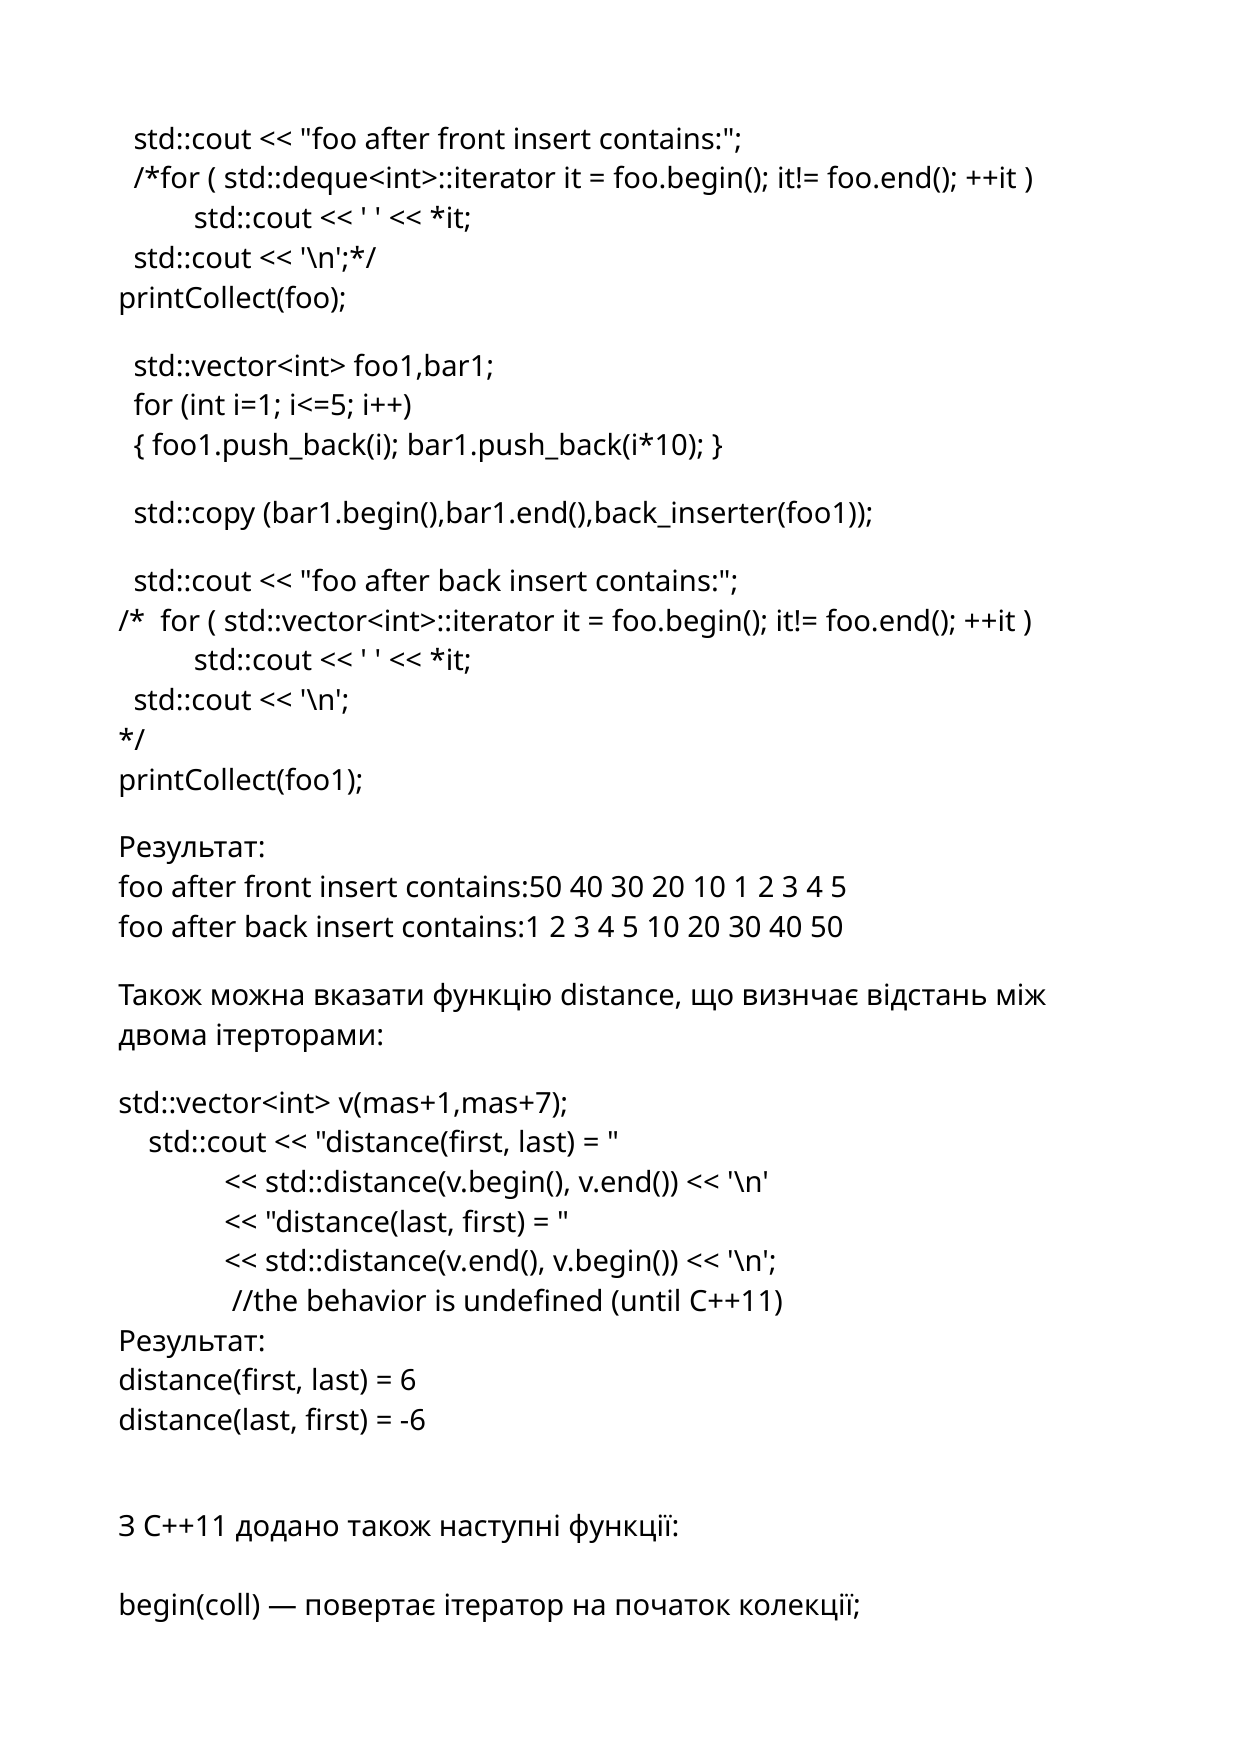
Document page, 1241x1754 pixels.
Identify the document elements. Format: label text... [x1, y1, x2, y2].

text /*for ( std::deque<int>::iterator it = foo.begin(); it!= foo.end(); ++it ) [118, 158, 1122, 197]
text З С++11 додано також наступні функції: [118, 1505, 1122, 1545]
text begin(coll) — повертає ітератор на початок колекції; [118, 1584, 1122, 1624]
text std::cout << "distance(first, last) = " [118, 1122, 1122, 1161]
text << "distance(last, first) = " [118, 1201, 1122, 1241]
text std::cout << ' ' << *it; [118, 640, 1122, 679]
text /* for ( std::vector<int>::iterator it = foo.begin(); it!= foo.end(); ++it ) [118, 600, 1122, 640]
text foo after front insert contains:50 40 30 20 10 1 2 3 4 5 [118, 866, 1122, 906]
text Результат: [118, 827, 1122, 866]
text Також можна вказати функцію distance, що визнчає відстань між двома ітерторами: [118, 974, 1122, 1053]
text { foo1.push_back(i); bar1.push_back(i*10); } [118, 424, 1122, 464]
text for (int i=1; i<=5; i++) [118, 384, 1122, 424]
text << std::distance(v.begin(), v.end()) << '\n' [118, 1161, 1122, 1201]
text distance(first, last) = 6 [118, 1360, 1122, 1399]
text //the behavior is undefined (until C++11) [118, 1280, 1122, 1320]
text std::cout << ' ' << *it; [118, 197, 1122, 237]
text std::vector<int> v(mas+1,mas+7); [118, 1082, 1122, 1122]
text printCollect(foo); [118, 277, 1122, 317]
text std::cout << "foo after front insert contains:"; [118, 118, 1122, 158]
text distance(last, first) = -6 [118, 1399, 1122, 1439]
text */ [118, 719, 1122, 759]
text << std::distance(v.end(), v.begin()) << '\n'; [118, 1241, 1122, 1280]
text std::cout << '\n';*/ [118, 237, 1122, 277]
text Результат: [118, 1320, 1122, 1360]
text std::cout << '\n'; [118, 679, 1122, 719]
text std::vector<int> foo1,bar1; [118, 345, 1122, 384]
text printCollect(foo1); [118, 759, 1122, 798]
text foo after back insert contains:1 2 3 4 5 10 20 30 40 50 [118, 906, 1122, 946]
text std::cout << "foo after back insert contains:"; [118, 560, 1122, 600]
text std::copy (bar1.begin(),bar1.end(),back_inserter(foo1)); [118, 492, 1122, 532]
